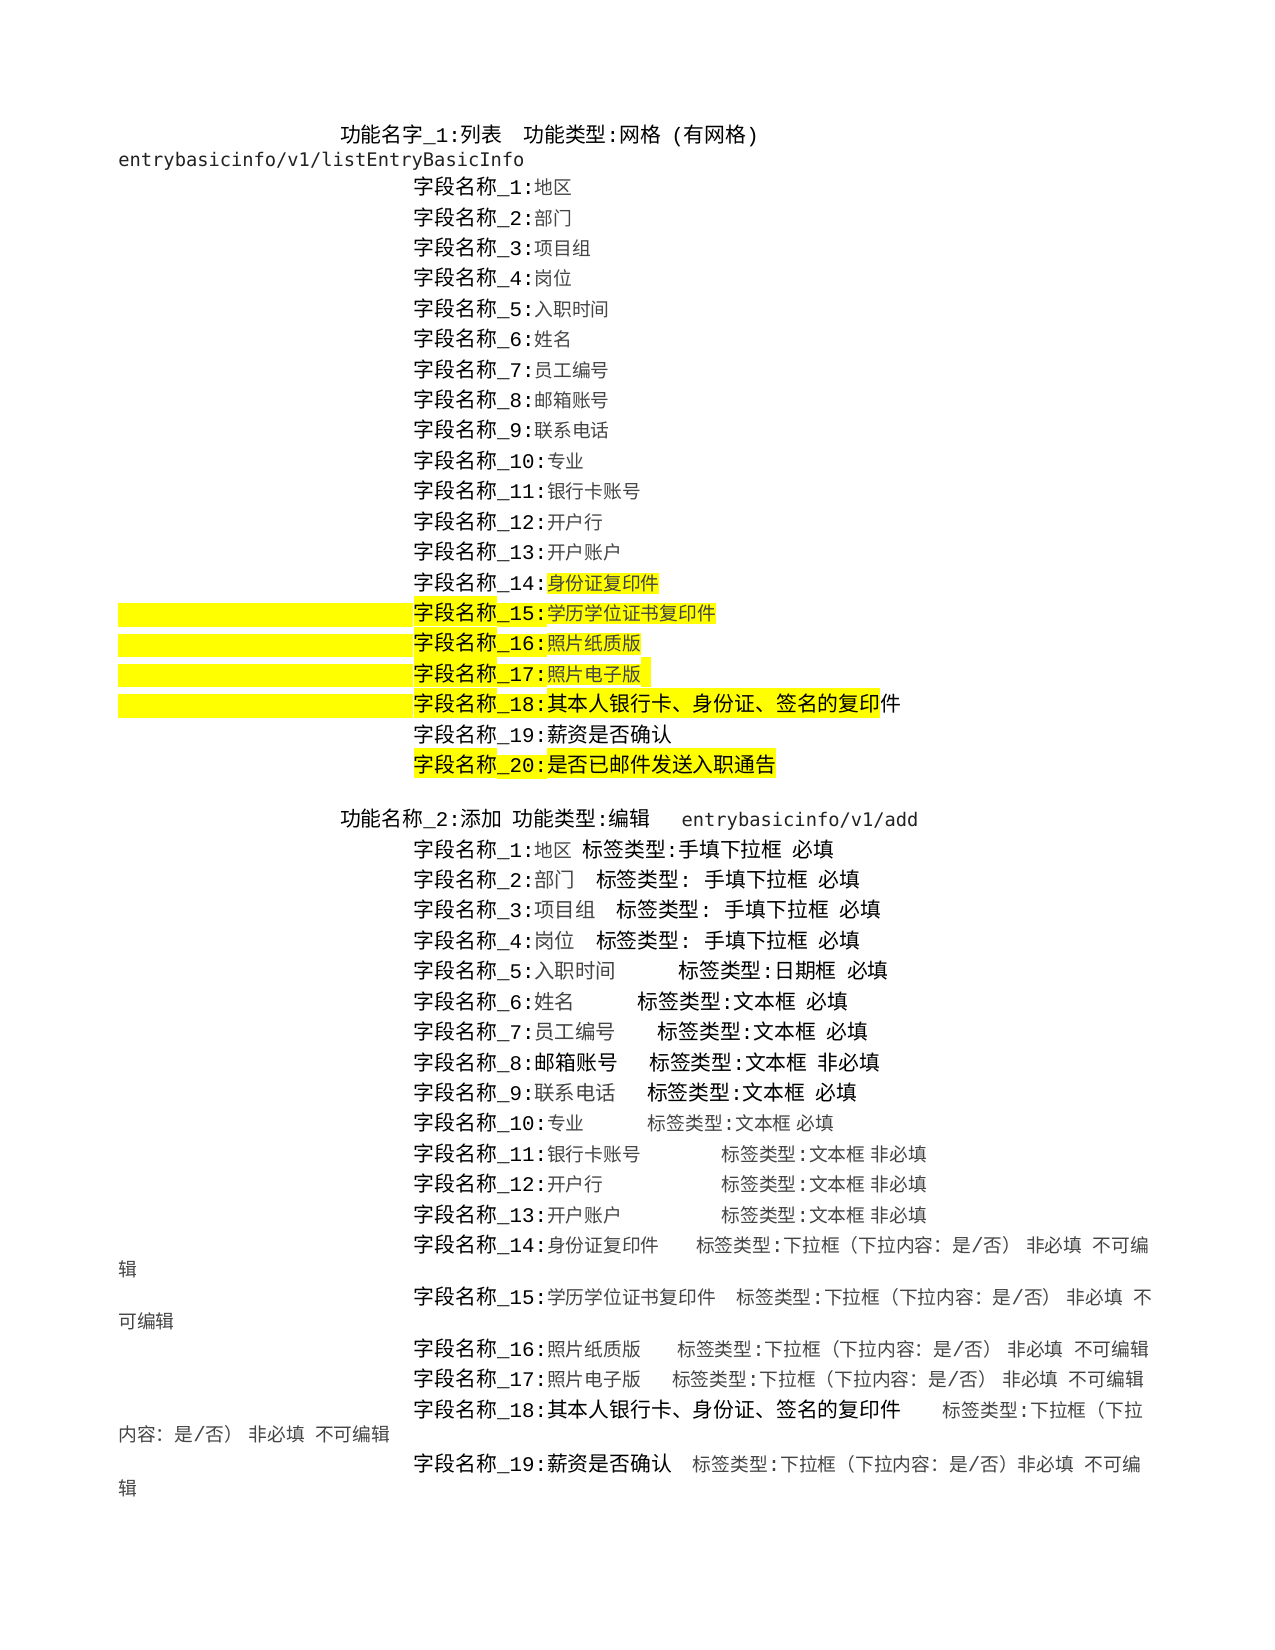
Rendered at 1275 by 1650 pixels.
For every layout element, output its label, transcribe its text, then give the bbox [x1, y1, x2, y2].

text 字段名称_19:薪资是否确认 标签类型:下拉框（下拉内容：是/否）非必填 不可编辑 [118, 1447, 1157, 1499]
text 字段名称_14:身份证复印件 标签类型:下拉框（下拉内容：是/否） 非必填 不可编辑 [118, 1228, 1157, 1280]
text 字段名称_19:薪资是否确认 [118, 718, 1157, 748]
text 字段名称_4:岗位 [118, 262, 1157, 292]
text 字段名称_14:身份证复印件 [118, 566, 1157, 596]
text 字段名称_8:邮箱账号 标签类型:文本框 非必填 [118, 1046, 1157, 1076]
text 字段名称_10:专业 标签类型:文本框 必填 [118, 1107, 1157, 1137]
text 字段名称_9:联系电话 [118, 414, 1157, 444]
text 字段名称_10:专业 [118, 444, 1157, 474]
text 字段名称_11:银行卡账号 标签类型:文本框 非必填 [118, 1137, 1157, 1167]
text 字段名称_17:照片电子版 [118, 657, 1157, 687]
text 字段名称_15:学历学位证书复印件 标签类型:下拉框（下拉内容：是/否） 非必填 不可编辑 [118, 1280, 1157, 1332]
text 字段名称_18:其本人银行卡、身份证、签名的复印件 [118, 687, 1157, 718]
text 字段名称_5:入职时间 标签类型:日期框 必填 [118, 954, 1157, 985]
text 字段名称_16:照片纸质版 标签类型:下拉框（下拉内容：是/否） 非必填 不可编辑 [118, 1332, 1157, 1363]
text 字段名称_16:照片纸质版 [118, 627, 1157, 657]
text 字段名称_6:姓名 标签类型:文本框 必填 [118, 985, 1157, 1015]
text 字段名称_4:岗位 标签类型: 手填下拉框 必填 [118, 924, 1157, 954]
text 字段名称_12:开户行 [118, 505, 1157, 535]
text 字段名称_5:入职时间 [118, 292, 1157, 322]
text 字段名称_11:银行卡账号 [118, 474, 1157, 505]
text 字段名称_12:开户行 标签类型:文本框 非必填 [118, 1167, 1157, 1198]
text 字段名称_3:项目组 标签类型: 手填下拉框 必填 [118, 894, 1157, 924]
text 字段名称_17:照片电子版 标签类型:下拉框（下拉内容：是/否） 非必填 不可编辑 [118, 1363, 1157, 1393]
text 字段名称_13:开户账户 [118, 535, 1157, 566]
text 字段名称_7:员工编号 [118, 353, 1157, 383]
text 字段名称_1:地区 标签类型:手填下拉框 必填 [118, 833, 1157, 863]
text 字段名称_3:项目组 [118, 231, 1157, 262]
text 字段名称_6:姓名 [118, 322, 1157, 353]
text 字段名称_20:是否已邮件发送入职通告 [118, 748, 1157, 779]
text 字段名称_15:学历学位证书复印件 [118, 596, 1157, 627]
text 字段名称_9:联系电话 标签类型:文本框 必填 [118, 1076, 1157, 1107]
text 字段名称_1:地区 [118, 170, 1157, 201]
text 功能名字_1:列表 功能类型:网格 (有网格) entrybasicinfo/v1/listEntryBasicInfo [118, 118, 1157, 170]
text 字段名称_2:部门 [118, 201, 1157, 231]
text 字段名称_13:开户账户 标签类型:文本框 非必填 [118, 1198, 1157, 1228]
text 字段名称_8:邮箱账号 [118, 383, 1157, 414]
text 字段名称_2:部门 标签类型: 手填下拉框 必填 [118, 863, 1157, 894]
text 字段名称_18:其本人银行卡、身份证、签名的复印件 标签类型:下拉框（下拉内容：是/否） 非必填 不可编辑 [118, 1393, 1157, 1447]
text 字段名称_7:员工编号 标签类型:文本框 必填 [118, 1015, 1157, 1046]
text 功能名称_2:添加 功能类型:编辑 entrybasicinfo/v1/add [118, 802, 1157, 833]
